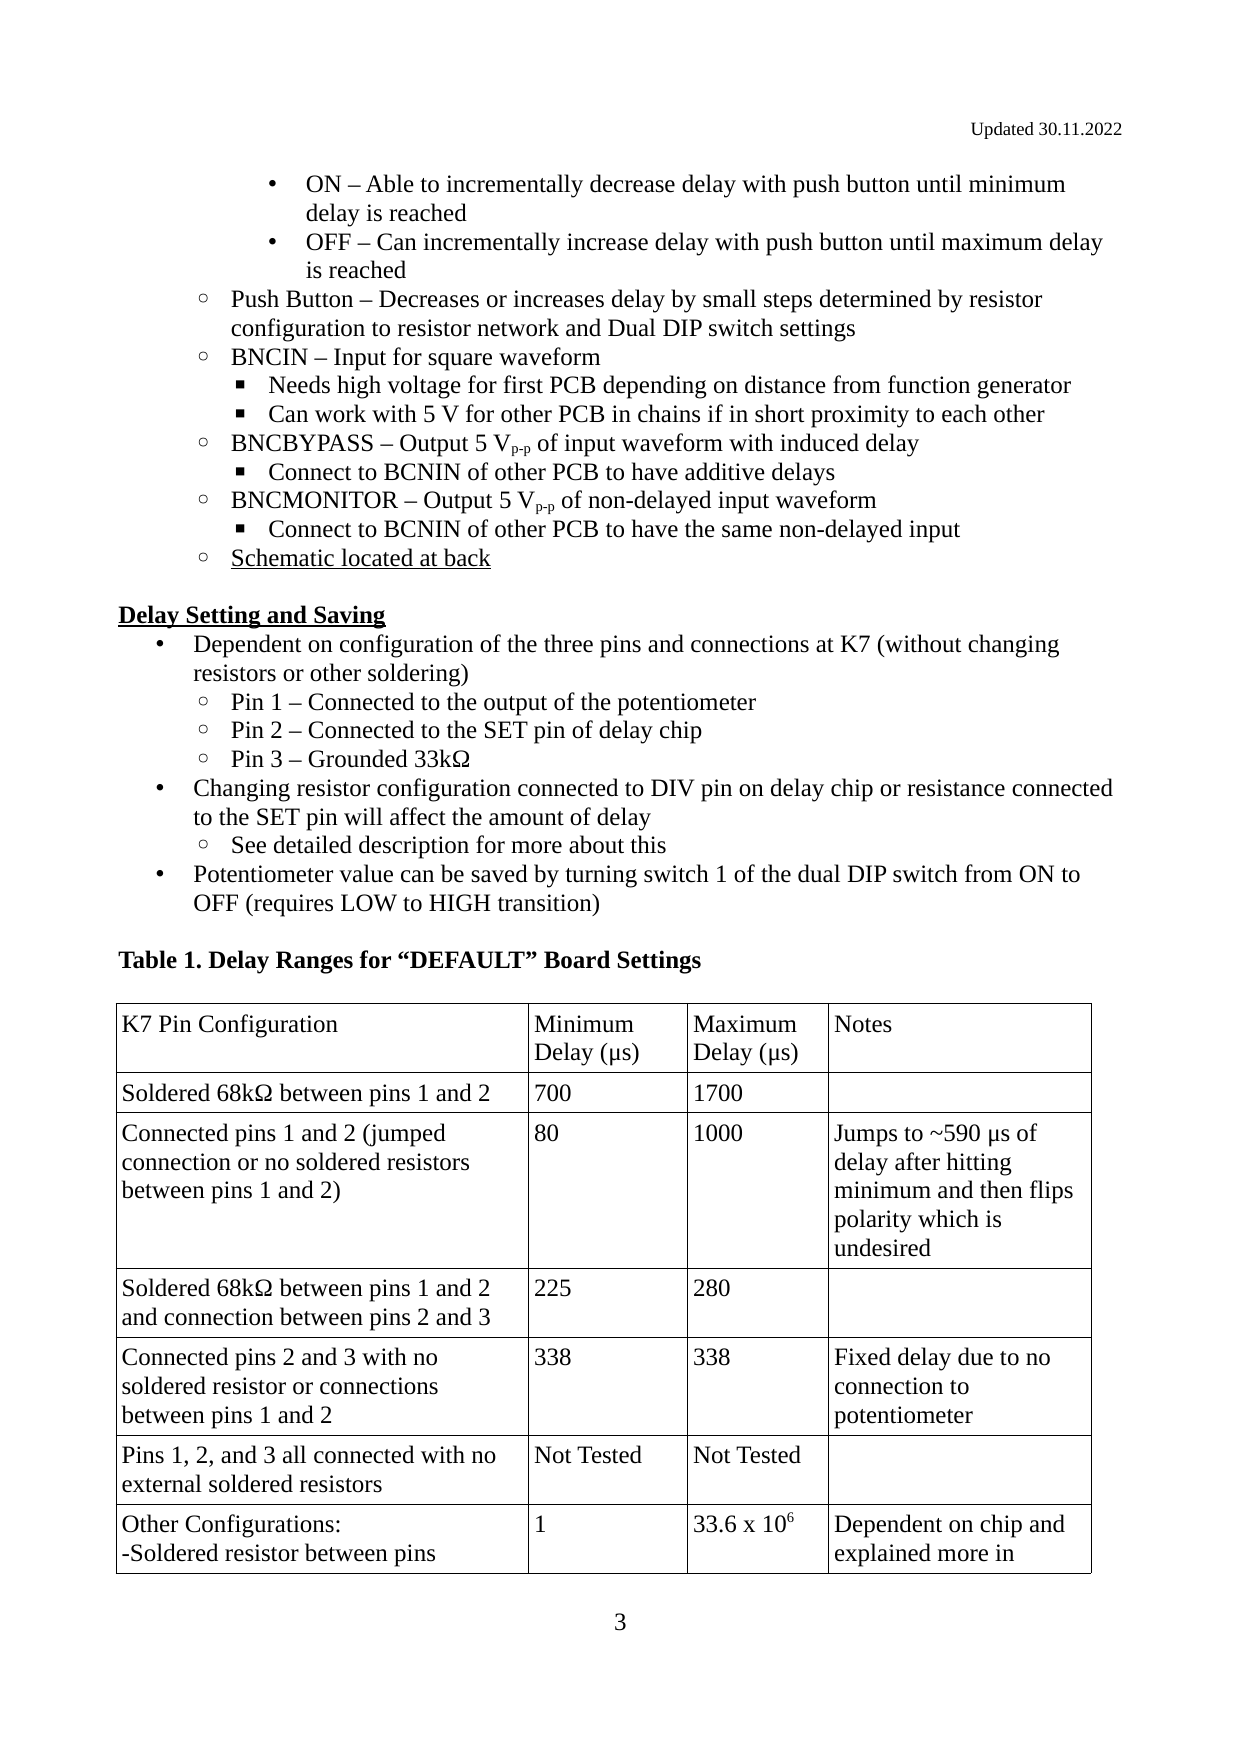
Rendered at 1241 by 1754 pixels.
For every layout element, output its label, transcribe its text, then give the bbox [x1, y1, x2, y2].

list Can work with 5 V for other PCB in chains if in short proximity to each other [231, 399, 1122, 428]
list BNCMONITOR – Output 5 Vp-p of non-delayed input waveform [193, 485, 1122, 514]
list Potentiometer value can be saved by turning switch 1 of the dual DIP switch from ON to OFF (requires LOW to HIGH transition) [156, 859, 1122, 917]
list Schematic located at back [193, 543, 1122, 572]
table_cell 1700 [688, 1073, 828, 1112]
table_cell Soldered 68kΩ between pins 1 and 2 [117, 1073, 528, 1112]
table_cell Fixed delay due to no connection to potentiometer [829, 1338, 1091, 1434]
table_cell Connected pins 2 and 3 with no soldered resistor or connections between pins 1 and 2 [117, 1338, 528, 1434]
list Pin 1 – Connected to the output of the potentiometer [193, 687, 1122, 715]
list Dependent on configuration of the three pins and connections at K7 (without changing resistors or other soldering) [156, 629, 1122, 687]
table_cell 1000 [688, 1113, 828, 1268]
table_cell 80 [529, 1113, 687, 1268]
list Push Button – Decreases or increases delay by small steps determined by resistor configuration to resistor network and Dual DIP switch settings [193, 284, 1122, 342]
table_cell 225 [529, 1269, 687, 1337]
table_cell 700 [529, 1073, 687, 1112]
list BNCIN – Input for square waveform [193, 342, 1122, 370]
table_cell Not Tested [688, 1436, 828, 1503]
list Connect to BCNIN of other PCB to have additive delays [231, 457, 1122, 485]
text Table 1. Delay Ranges for “DEFAULT” Board Settings [118, 945, 1122, 974]
table_cell 1 [529, 1505, 687, 1573]
table_cell [829, 1073, 1091, 1112]
list Changing resistor configuration connected to DIV pin on delay chip or resistance connected to the SET pin will affect the amount of delay [156, 773, 1122, 830]
table_cell Jumps to ~590 μs of delay after hitting minimum and then flips polarity which is undesired [829, 1113, 1091, 1268]
table_cell 280 [688, 1269, 828, 1337]
list See detailed description for more about this [193, 830, 1122, 859]
text Delay Setting and Saving [118, 600, 1122, 629]
list Connect to BCNIN of other PCB to have the same non-delayed input [231, 514, 1122, 543]
table_cell Not Tested [529, 1436, 687, 1503]
table_header K7 Pin Configuration [117, 1004, 528, 1072]
table_cell [829, 1436, 1091, 1503]
list Pin 3 – Grounded 33kΩ [193, 744, 1122, 773]
table_cell Pins 1, 2, and 3 all connected with no external soldered resistors [117, 1436, 528, 1503]
list Needs high voltage for first PCB depending on distance from function generator [231, 370, 1122, 399]
table_cell Connected pins 1 and 2 (jumped connection or no soldered resistors between pins 1 and 2) [117, 1113, 528, 1268]
table_header Maximum Delay (μs) [688, 1004, 828, 1072]
table_cell [829, 1269, 1091, 1337]
table_header Notes [829, 1004, 1091, 1072]
table_cell 33.6 x 106 [688, 1505, 828, 1573]
table_cell Other Configurations: -Soldered resistor between pins [117, 1505, 528, 1573]
list BNCBYPASS – Output 5 Vp-p of input waveform with induced delay [193, 428, 1122, 457]
list OFF – Can incrementally increase delay with push button until maximum delay is reached [268, 227, 1122, 284]
table_header Minimum Delay (μs) [529, 1004, 687, 1072]
table_cell Soldered 68kΩ between pins 1 and 2 and connection between pins 2 and 3 [117, 1269, 528, 1337]
list ON – Able to incrementally decrease delay with push button until minimum delay is reached [268, 169, 1122, 227]
table_cell 338 [529, 1338, 687, 1434]
list Pin 2 – Connected to the SET pin of delay chip [193, 715, 1122, 744]
table_cell 338 [688, 1338, 828, 1434]
table_cell Dependent on chip and explained more in [829, 1505, 1091, 1573]
